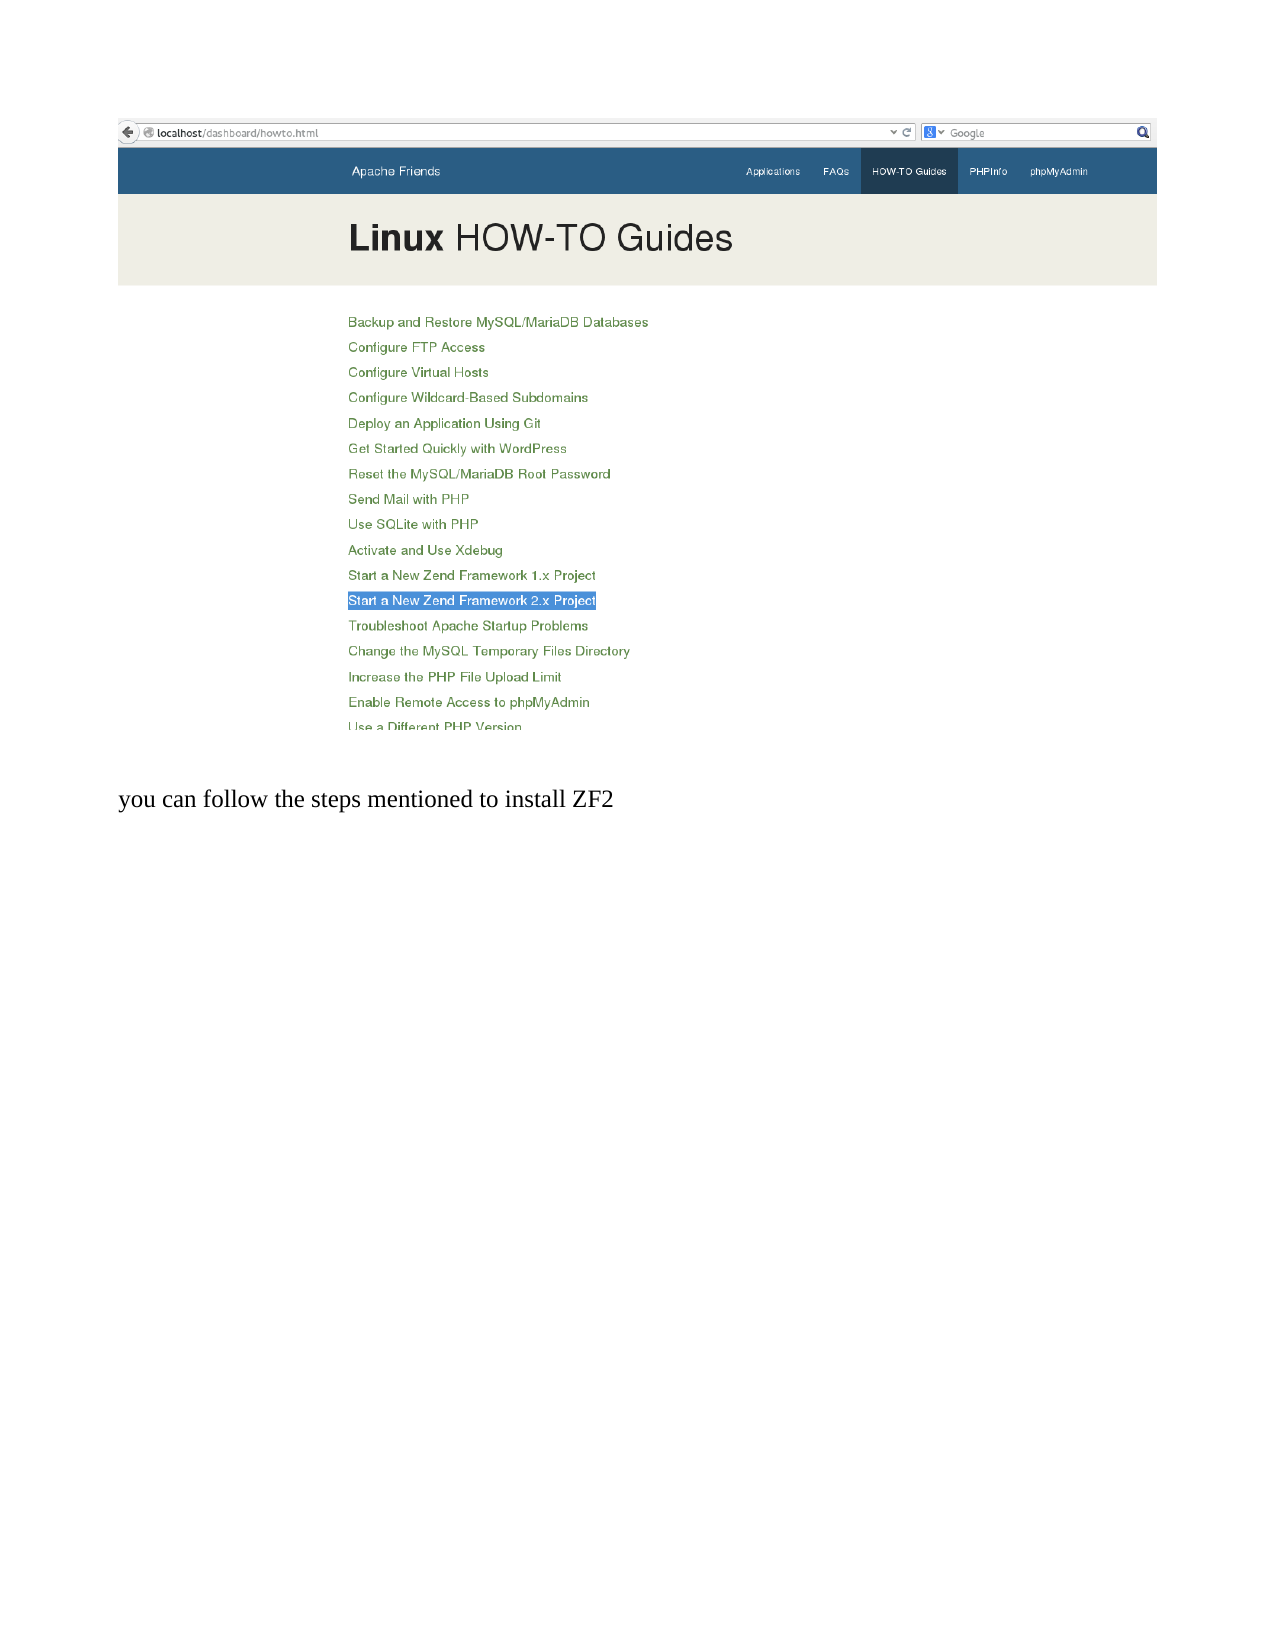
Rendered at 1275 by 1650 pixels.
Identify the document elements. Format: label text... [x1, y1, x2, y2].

picture [118, 118, 1157, 730]
text you can follow the steps mentioned to install ZF2 [118, 784, 1157, 813]
